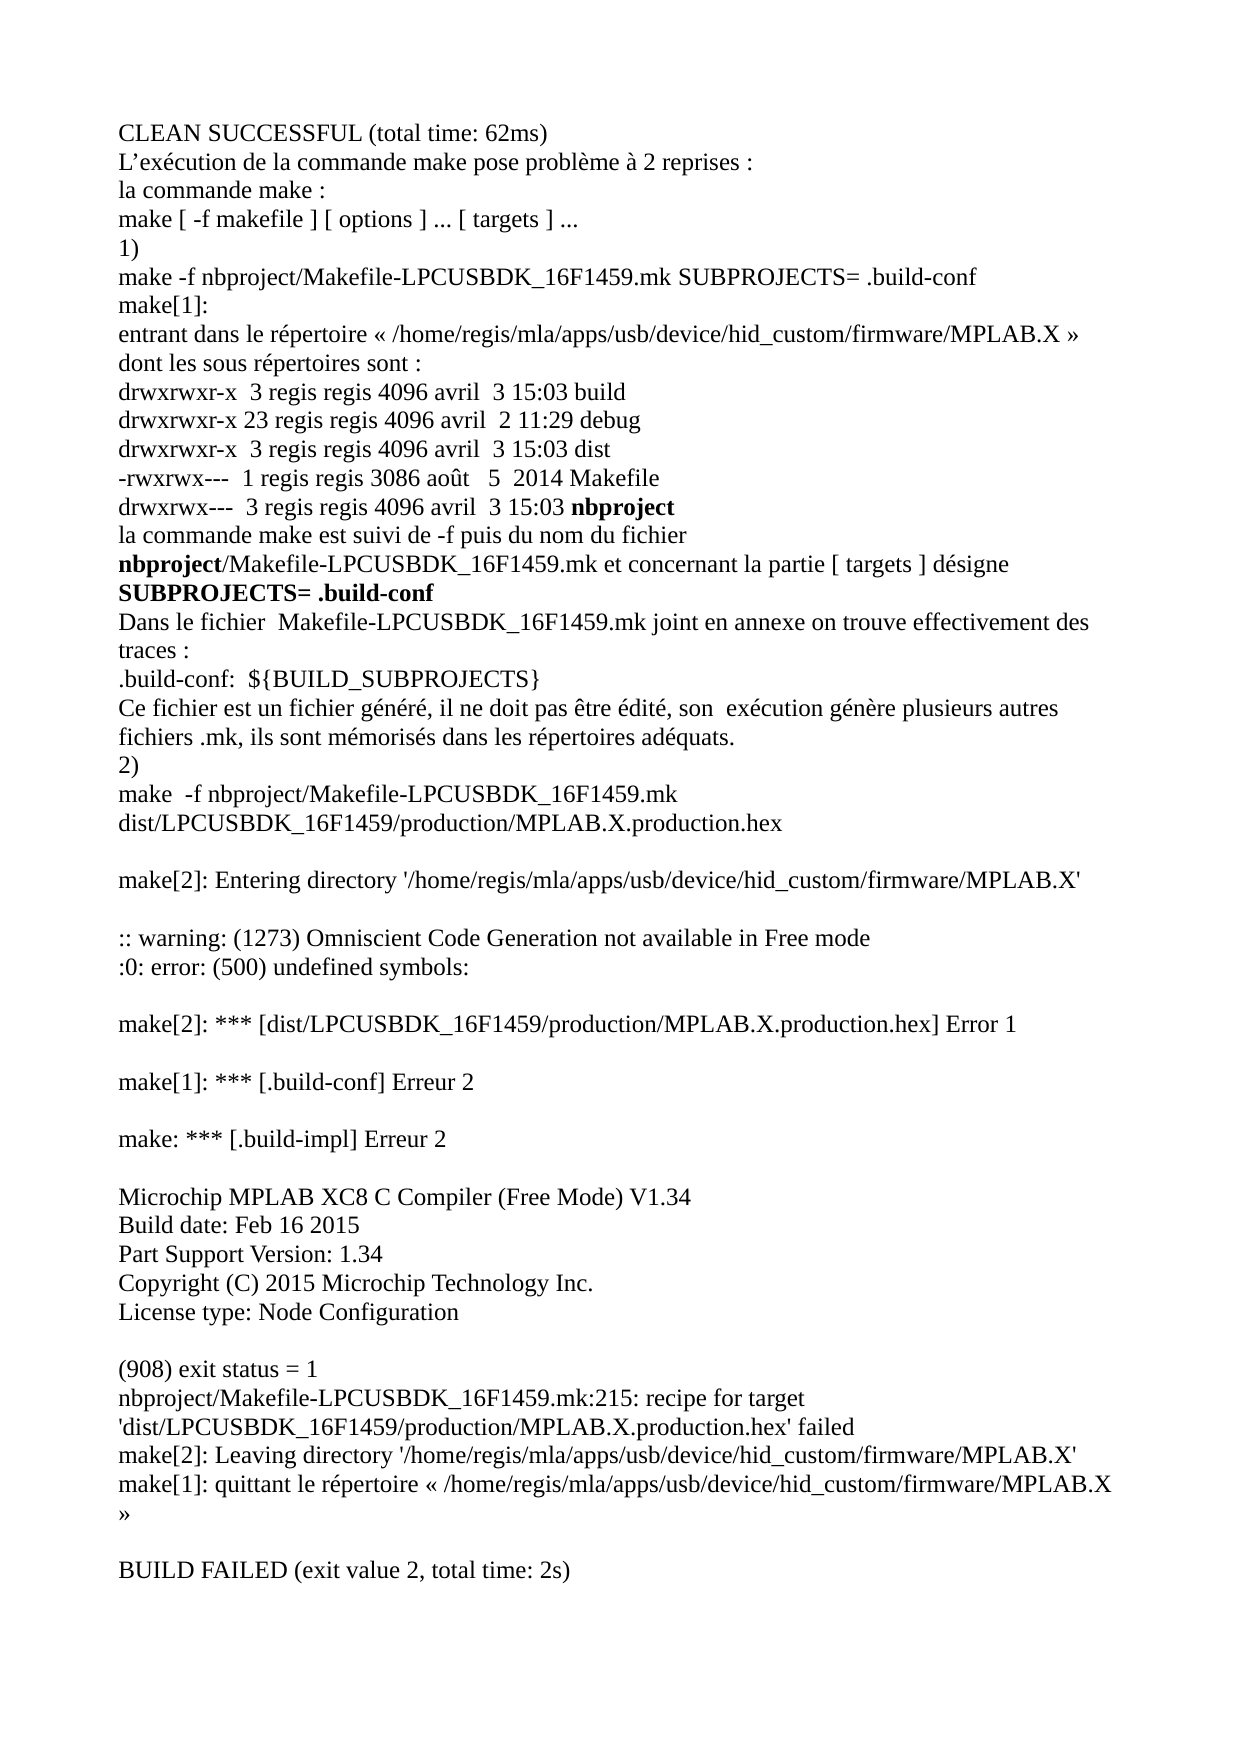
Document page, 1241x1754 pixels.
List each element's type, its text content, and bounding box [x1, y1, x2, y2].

text nbproject/Makefile-LPCUSBDK_16F1459.mk et concernant la partie [ targets ] désigne [118, 549, 1122, 578]
text make[1]: *** [.build-conf] Erreur 2 [118, 1067, 1122, 1096]
text make[2]: Entering directory '/home/regis/mla/apps/usb/device/hid_custom/firmware/MPLAB.X' [118, 866, 1122, 894]
text (908) exit status = 1 [118, 1354, 1122, 1383]
text .build-conf: ${BUILD_SUBPROJECTS} [118, 664, 1122, 693]
text Microchip MPLAB XC8 C Compiler (Free Mode) V1.34 [118, 1182, 1122, 1211]
text drwxrwxr-x 3 regis regis 4096 avril 3 15:03 build [118, 377, 1122, 406]
text make -f nbproject/Makefile-LPCUSBDK_16F1459.mk SUBPROJECTS= .build-conf [118, 262, 1122, 291]
text :: warning: (1273) Omniscient Code Generation not available in Free mode [118, 923, 1122, 952]
text Dans le fichier Makefile-LPCUSBDK_16F1459.mk joint en annexe on trouve effectivement des traces : [118, 607, 1122, 664]
text make[2]: *** [dist/LPCUSBDK_16F1459/production/MPLAB.X.production.hex] Error 1 [118, 1009, 1122, 1038]
text drwxrwxr-x 23 regis regis 4096 avril 2 11:29 debug [118, 406, 1122, 434]
text make: *** [.build-impl] Erreur 2 [118, 1124, 1122, 1153]
text la commande make est suivi de -f puis du nom du fichier [118, 521, 1122, 549]
text make [ -f makefile ] [ options ] ... [ targets ] ... [118, 204, 1122, 233]
text Ce fichier est un fichier généré, il ne doit pas être édité, son exécution génère plusieurs autres fichiers .mk, ils sont mémorisés dans les répertoires adéquats. [118, 693, 1122, 751]
text make[2]: Leaving directory '/home/regis/mla/apps/usb/device/hid_custom/firmware/MPLAB.X' [118, 1441, 1122, 1469]
text la commande make : [118, 176, 1122, 204]
text make -f nbproject/Makefile-LPCUSBDK_16F1459.mk dist/LPCUSBDK_16F1459/production/MPLAB.X.production.hex [118, 779, 1122, 837]
text entrant dans le répertoire « /home/regis/mla/apps/usb/device/hid_custom/firmware/MPLAB.X » [118, 319, 1122, 348]
text make[1]: [118, 291, 1122, 319]
text BUILD FAILED (exit value 2, total time: 2s) [118, 1556, 1122, 1584]
text L’exécution de la commande make pose problème à 2 reprises : [118, 147, 1122, 176]
text 1) [118, 233, 1122, 262]
text 2) [118, 751, 1122, 779]
text -rwxrwx--- 1 regis regis 3086 août 5 2014 Makefile [118, 463, 1122, 492]
text SUBPROJECTS= .build-conf [118, 578, 1122, 607]
text :0: error: (500) undefined symbols: [118, 952, 1122, 981]
text Build date: Feb 16 2015 [118, 1211, 1122, 1239]
text nbproject/Makefile-LPCUSBDK_16F1459.mk:215: recipe for target 'dist/LPCUSBDK_16F1459/production/MPLAB.X.production.hex' failed [118, 1383, 1122, 1441]
text License type: Node Configuration [118, 1297, 1122, 1326]
text dont les sous répertoires sont : [118, 348, 1122, 377]
text Copyright (C) 2015 Microchip Technology Inc. [118, 1268, 1122, 1297]
text CLEAN SUCCESSFUL (total time: 62ms) [118, 118, 1122, 147]
text make[1]: quittant le répertoire « /home/regis/mla/apps/usb/device/hid_custom/firmware/MPLAB.X » [118, 1469, 1122, 1527]
text Part Support Version: 1.34 [118, 1239, 1122, 1268]
text drwxrwx--- 3 regis regis 4096 avril 3 15:03 nbproject [118, 492, 1122, 521]
text drwxrwxr-x 3 regis regis 4096 avril 3 15:03 dist [118, 434, 1122, 463]
